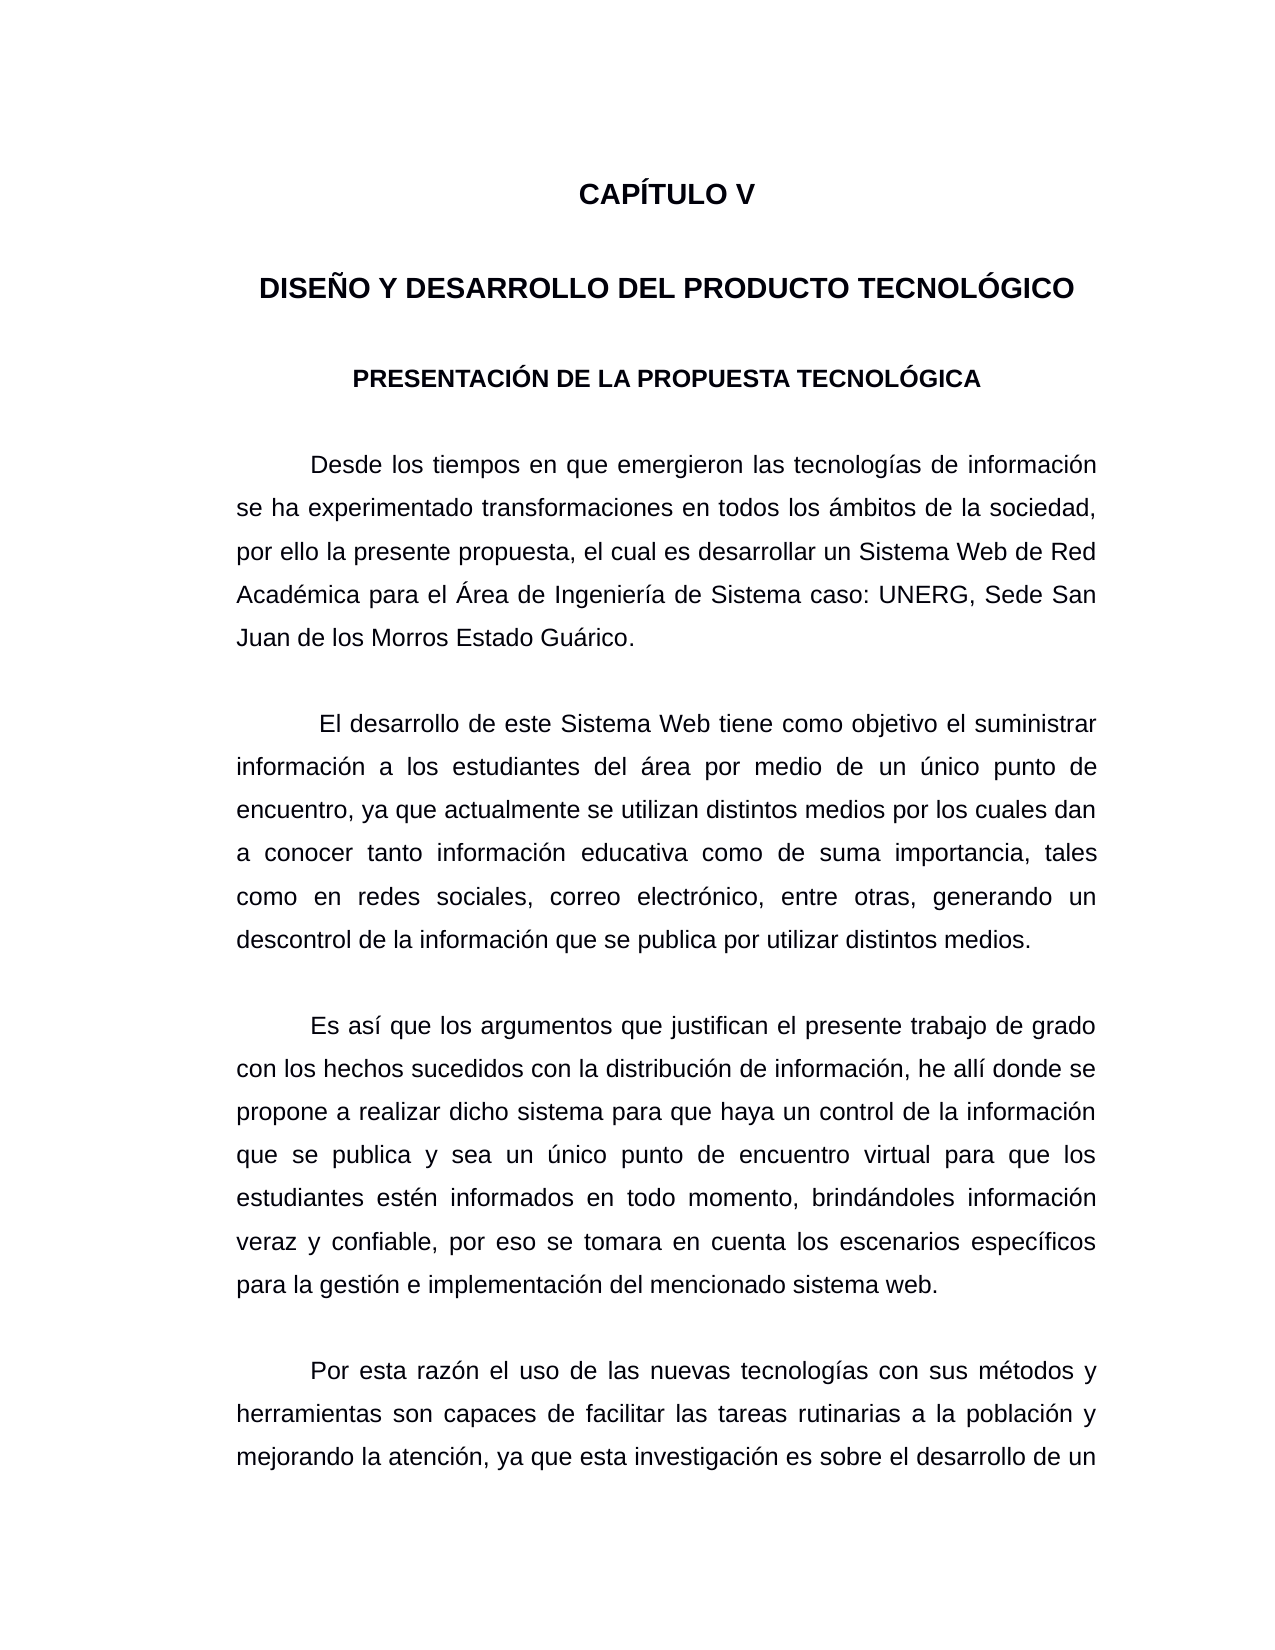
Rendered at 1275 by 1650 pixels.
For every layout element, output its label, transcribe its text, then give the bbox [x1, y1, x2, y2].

text Es así que los argumentos que justifican el presente trabajo de grado con los hechos sucedidos con la distribución de información, he allí donde se propone a realizar dicho sistema para que haya un control de la información que se publica y sea un único punto de encuentro virtual para que los estudiantes estén informados en todo momento, brindándoles información veraz y confiable, por eso se tomara en cuenta los escenarios específicos para la gestión e implementación del mencionado sistema web. [236, 1011, 1098, 1298]
text CAPÍTULO V [236, 177, 1098, 211]
text PRESENTACIÓN DE LA PROPUESTA TECNOLÓGICA [236, 364, 1098, 393]
text El desarrollo de este Sistema Web tiene como objetivo el suministrar información a los estudiantes del área por medio de un único punto de encuentro, ya que actualmente se utilizan distintos medios por los cuales dan a conocer tanto información educativa como de suma importancia, tales como en redes sociales, correo electrónico, entre otras, generando un descontrol de la información que se publica por utilizar distintos medios. [236, 709, 1098, 953]
text Por esta razón el uso de las nuevas tecnologías con sus métodos y herramientas son capaces de facilitar las tareas rutinarias a la población y mejorando la atención, ya que esta investigación es sobre el desarrollo de un [236, 1356, 1098, 1471]
text DISEÑO Y DESARROLLO DEL PRODUCTO TECNOLÓGICO [236, 271, 1098, 304]
text Desde los tiempos en que emergieron las tecnologías de información se ha experimentado transformaciones en todos los ámbitos de la sociedad, por ello la presente propuesta, el cual es desarrollar un Sistema Web de Red Académica para el Área de Ingeniería de Sistema caso: UNERG, Sede San Juan de los Morros Estado Guárico. [236, 450, 1098, 652]
